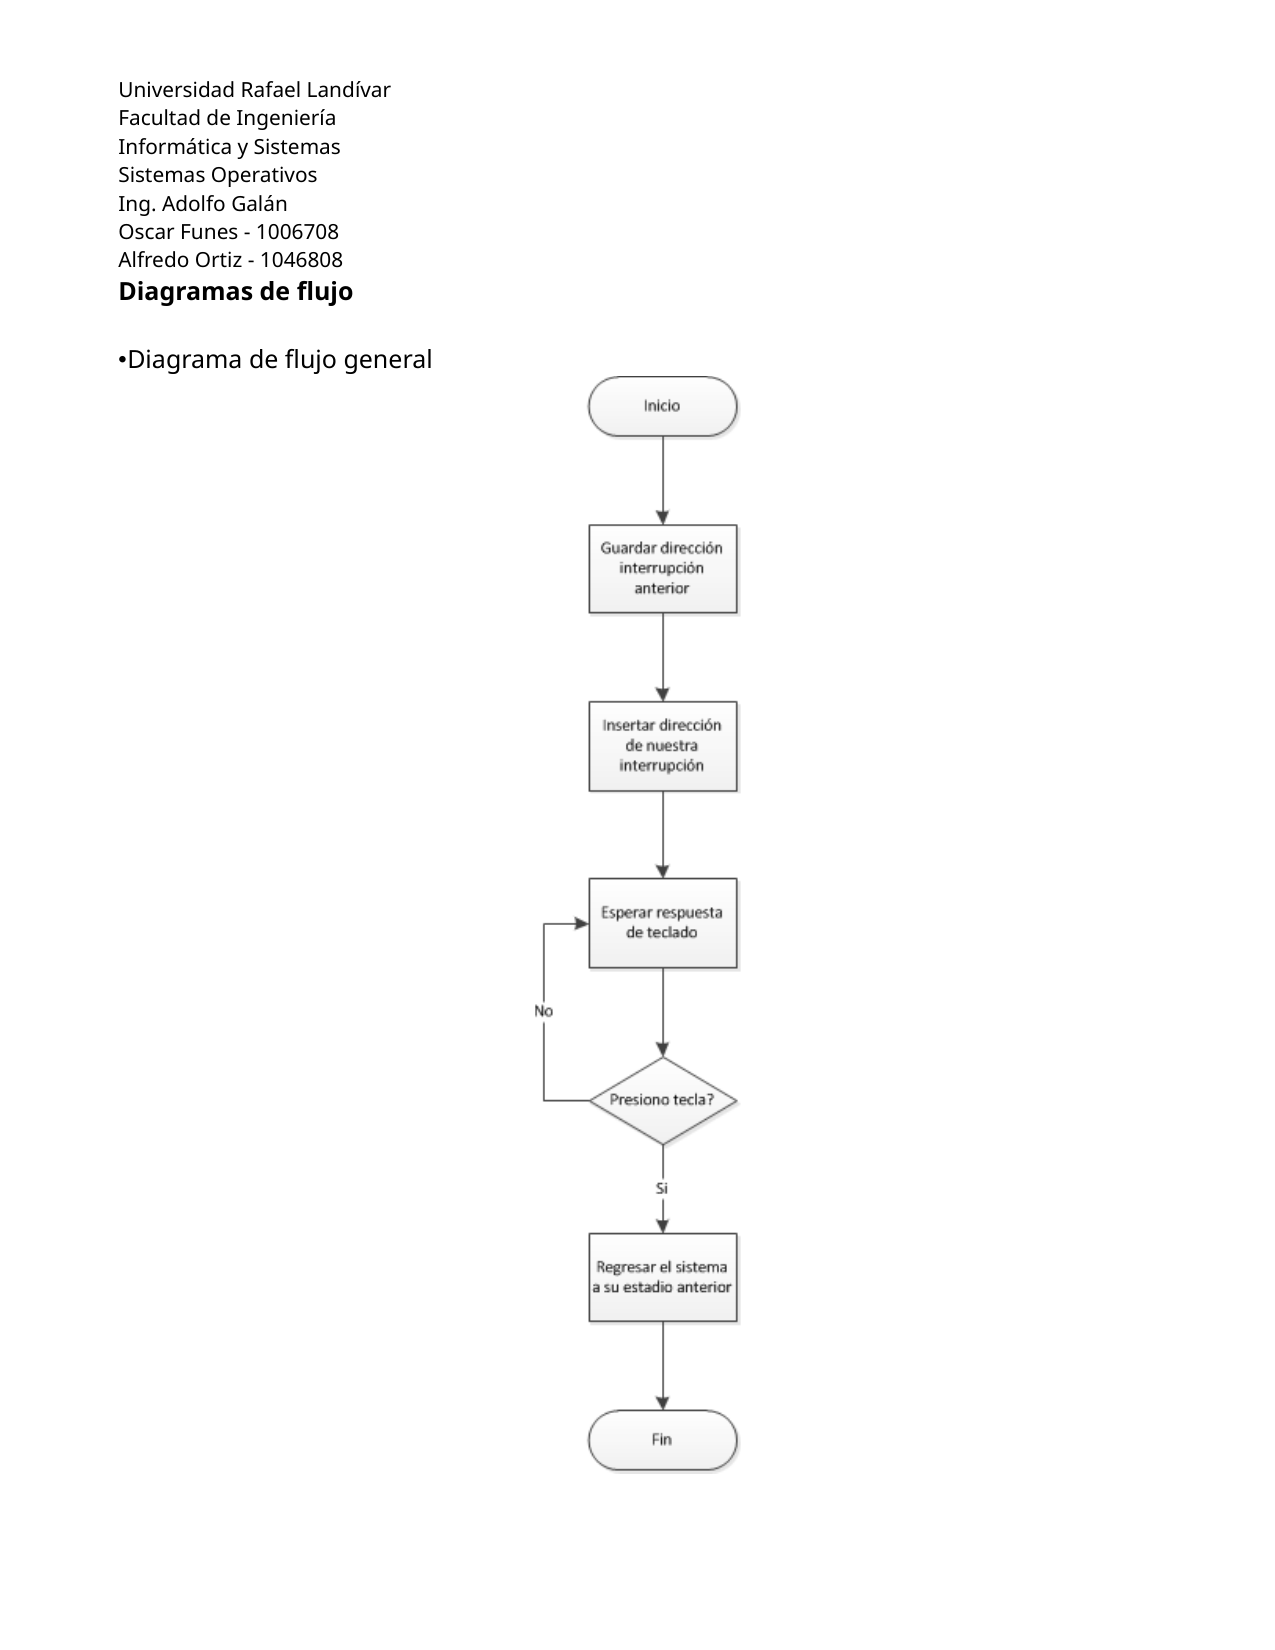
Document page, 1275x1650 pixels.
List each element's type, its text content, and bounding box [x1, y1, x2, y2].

text Diagramas de flujo [118, 274, 1157, 308]
list Diagrama de flujo general [118, 342, 1157, 376]
